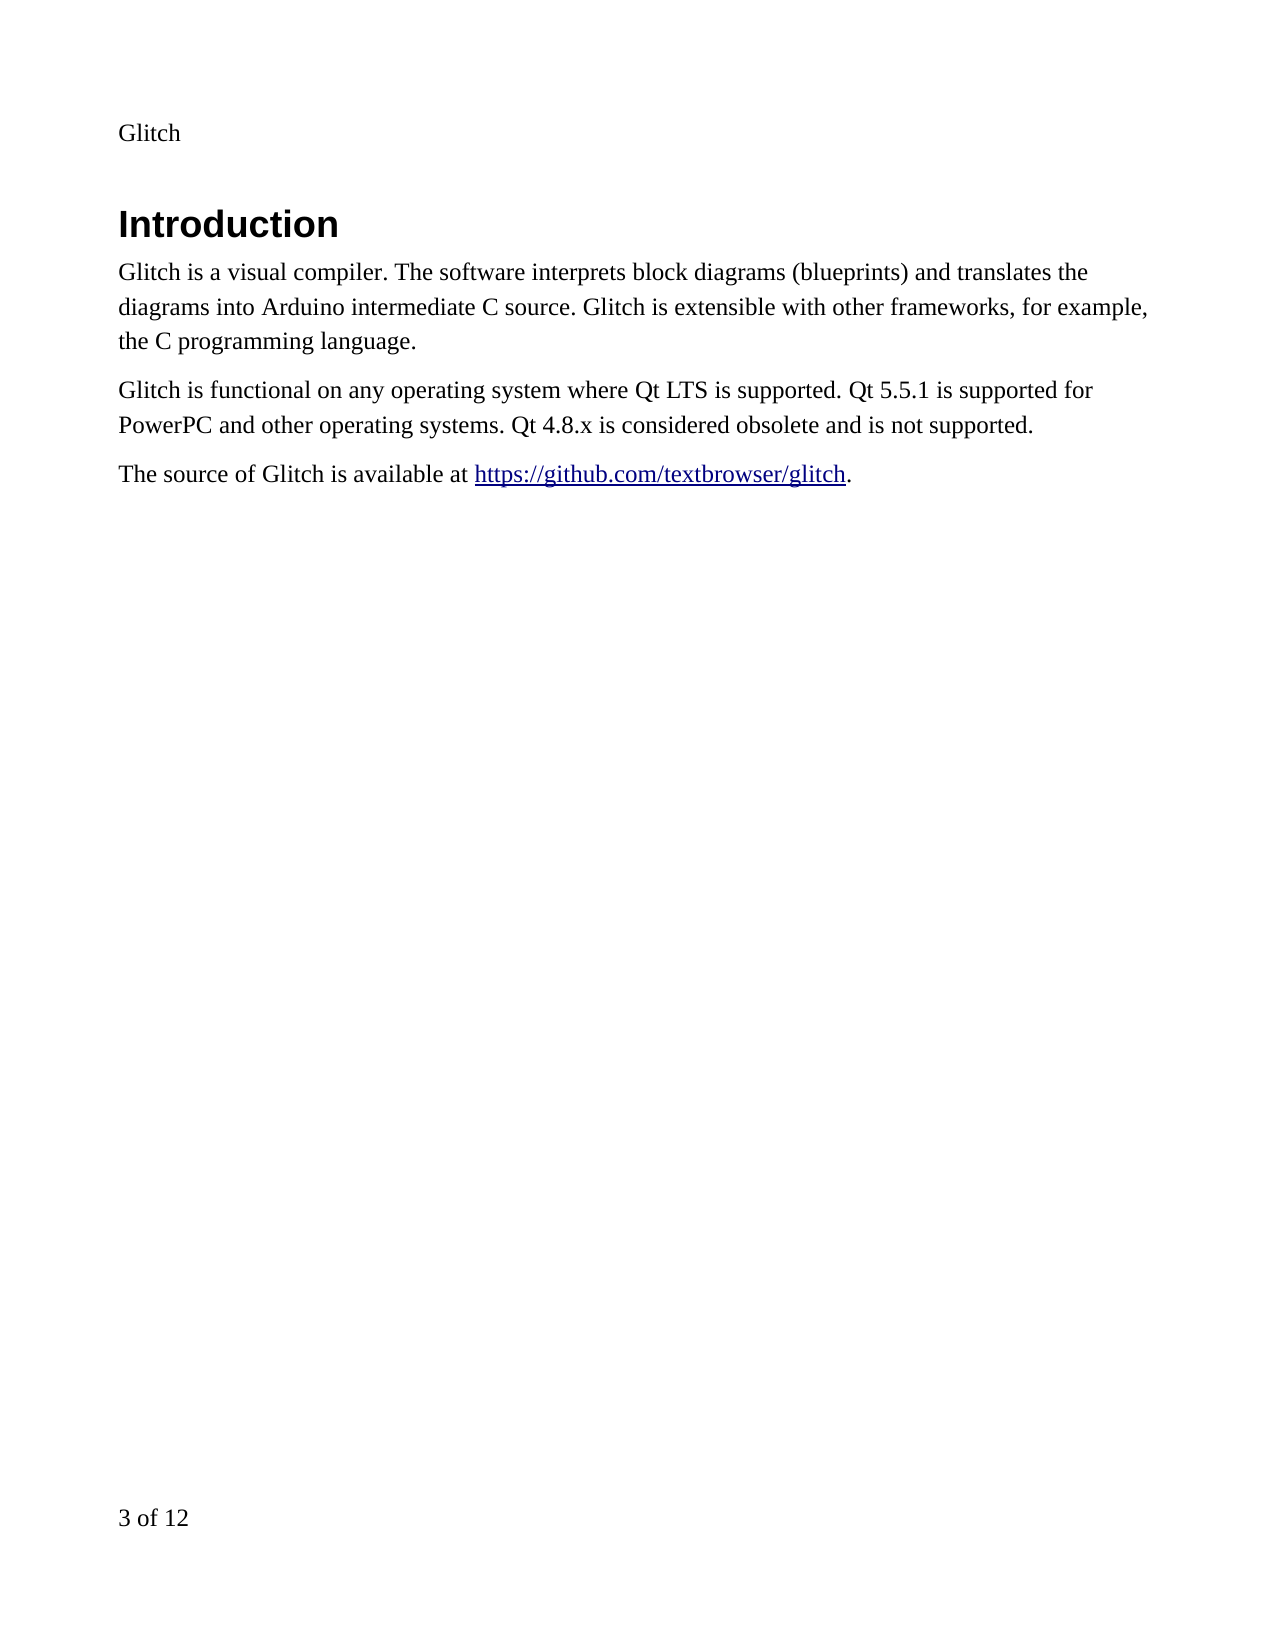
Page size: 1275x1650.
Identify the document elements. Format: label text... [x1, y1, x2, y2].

text Glitch is a visual compiler. The software interprets block diagrams (blueprints) and translates the diagrams into Arduino intermediate C source. Glitch is extensible with other frameworks, for example, the C programming language. [118, 257, 1157, 355]
text Glitch is functional on any operating system where Qt LTS is supported. Qt 5.5.1 is supported for PowerPC and other operating systems. Qt 4.8.x is considered obsolete and is not supported. [118, 376, 1157, 439]
subtitle Introduction [118, 201, 1157, 245]
text The source of Glitch is available at https://github.com/textbrowser/glitch. [118, 459, 1157, 488]
